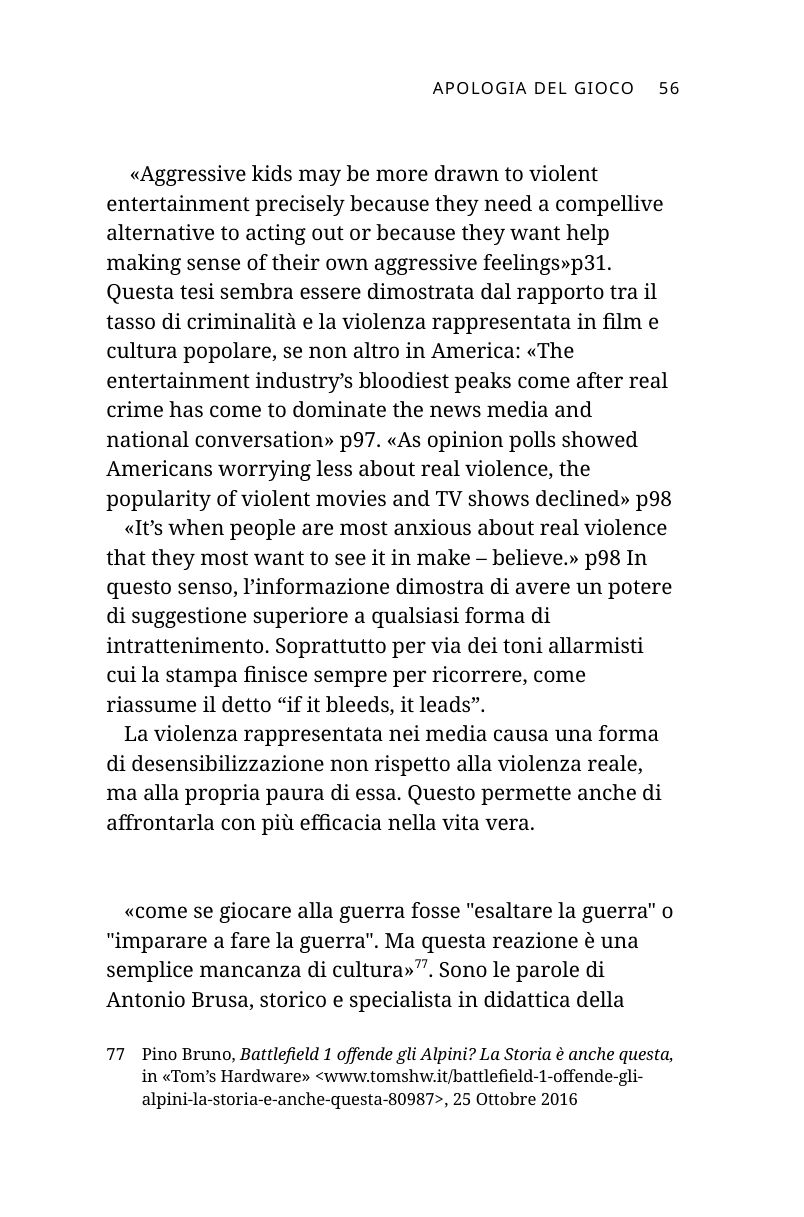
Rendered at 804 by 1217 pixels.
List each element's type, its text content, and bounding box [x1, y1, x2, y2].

text Pino Bruno, Battlefield 1 offende gli Alpini? La Storia è anche questa, in «Tom’s Hardware» <www.tomshw.it/battlefield-1-offende-gli-alpini-la-storia-e-anche-questa-80987>, 25 Ottobre 2016 [106, 1042, 679, 1110]
text «come se giocare alla guerra fosse "esaltare la guerra" o "imparare a fare la guerra". Ma questa reazione è una semplice mancanza di cultura». Sono le parole di Antonio Brusa, storico e specialista in didattica della [106, 895, 679, 1013]
text «Aggressive kids may be more drawn to violent entertainment precisely because they need a compellive alternative to acting out or because they want help making sense of their own aggressive feelings»p31. Questa tesi sembra essere dimostrata dal rapporto tra il tasso di criminalità e la violenza rappresentata in film e cultura popolare, se non altro in America: «The entertainment industry’s bloodiest peaks come after real crime has come to dominate the news media and national conversation» p97. «As opinion polls showed Americans worrying less about real violence, the popularity of violent movies and TV shows declined» p98 [106, 158, 679, 512]
text «It’s when people are most anxious about real violence that they most want to see it in make – believe.» p98 In questo senso, l’informazione dimostra di avere un potere di suggestione superiore a qualsiasi forma di intrattenimento. Soprattutto per via dei toni allarmisti cui la stampa finisce sempre per ricorrere, come riassume il detto “if it bleeds, it leads”. [106, 512, 679, 718]
text La violenza rappresentata nei media causa una forma di desensibilizzazione non rispetto alla violenza reale, ma alla propria paura di essa. Questo permette anche di affrontarla con più efficacia nella vita vera. [106, 718, 679, 836]
